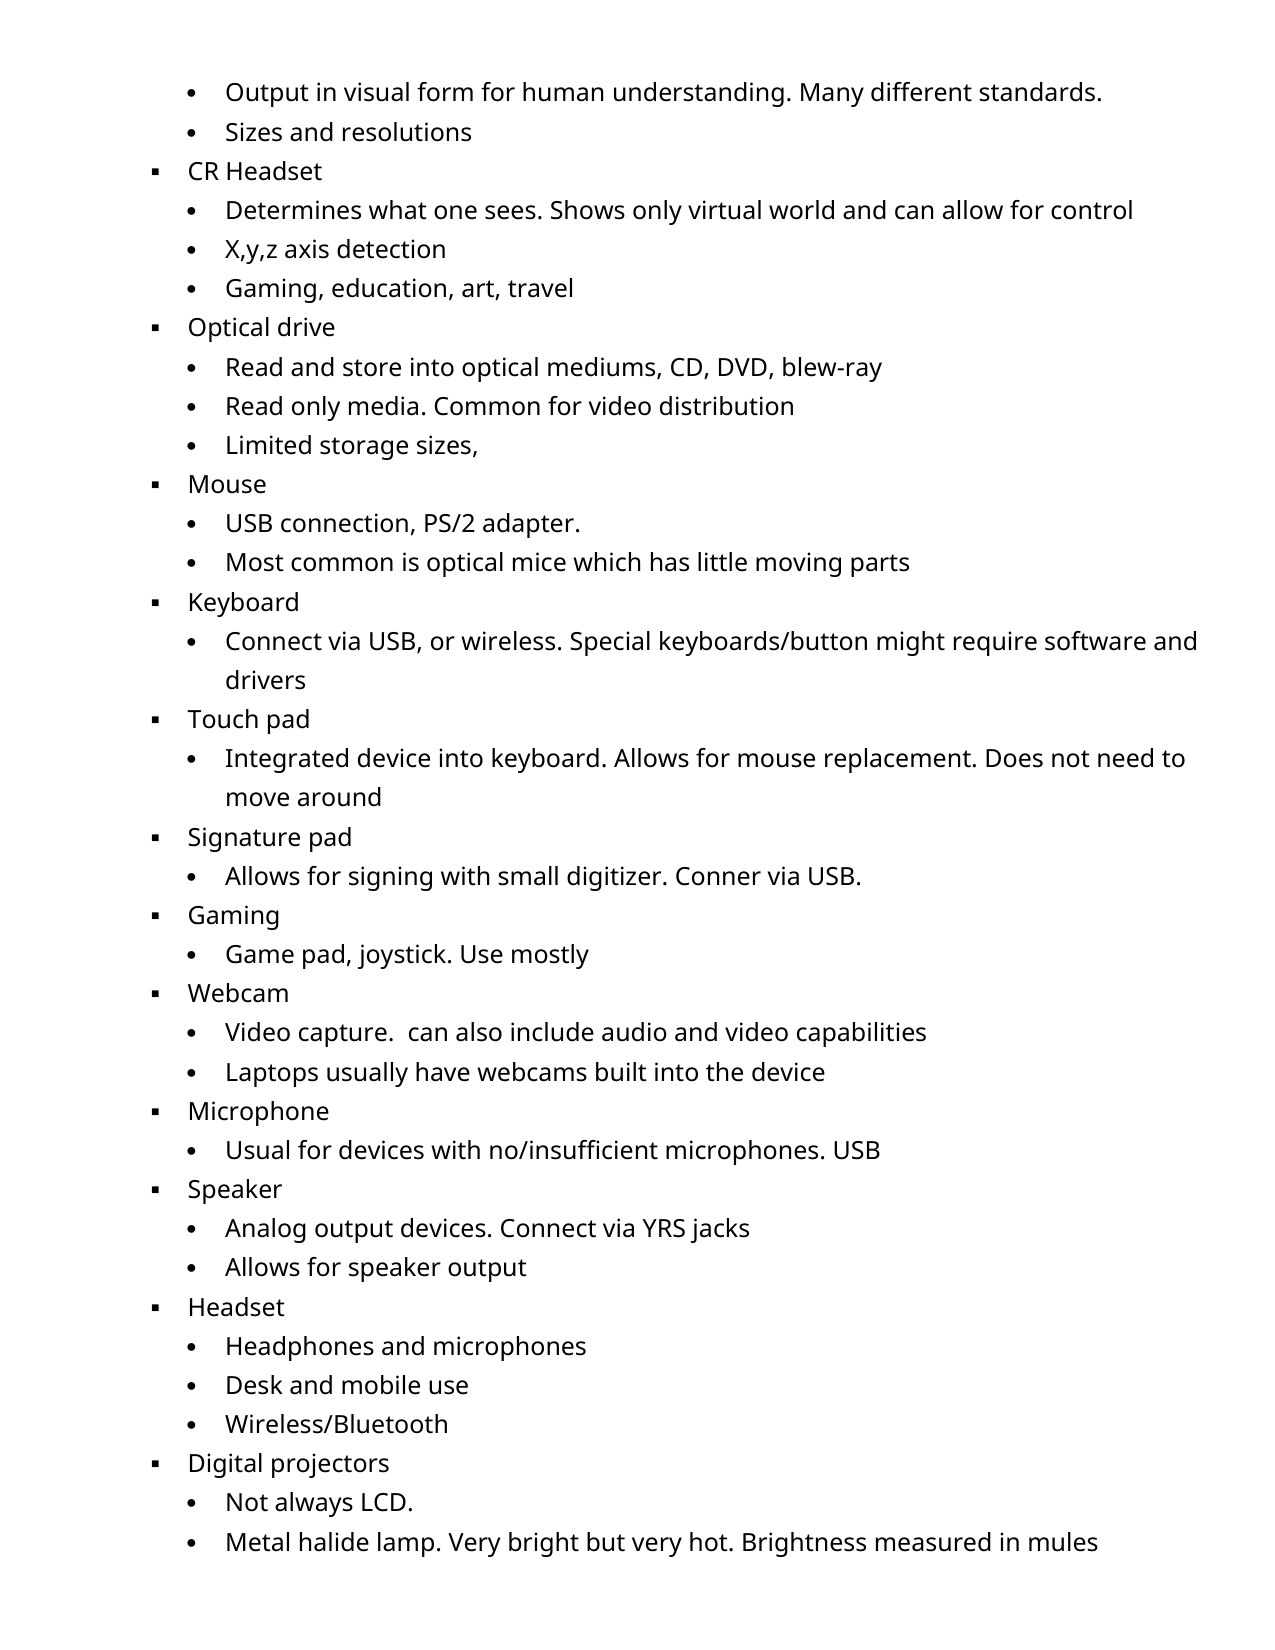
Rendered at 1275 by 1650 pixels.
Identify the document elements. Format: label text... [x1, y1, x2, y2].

list Game pad, joystick. Use mostly [187, 937, 1200, 971]
list Gaming [150, 897, 1200, 932]
list Metal halide lamp. Very bright but very hot. Brightness measured in mules [187, 1524, 1200, 1558]
list Usual for devices with no/insufficient microphones. USB [187, 1132, 1200, 1167]
list Touch pad [150, 702, 1200, 736]
list Allows for signing with small digitizer. Conner via USB. [187, 858, 1200, 892]
list Read only media. Common for video distribution [187, 388, 1200, 422]
list Keyboard [150, 584, 1200, 618]
list Not always LCD. [187, 1485, 1200, 1519]
list Video capture. can also include audio and video capabilities [187, 1015, 1200, 1049]
list Signature pad [150, 819, 1200, 853]
list Laptops usually have webcams built into the device [187, 1054, 1200, 1088]
list Headset [150, 1289, 1200, 1323]
list Speaker [150, 1172, 1200, 1206]
list X,y,z axis detection [187, 232, 1200, 266]
list Headphones and microphones [187, 1328, 1200, 1362]
list USB connection, PS/2 adapter. [187, 506, 1200, 540]
list Connect via USB, or wireless. Special keyboards/button might require software and drivers [187, 623, 1200, 697]
list Wireless/Bluetooth [187, 1407, 1200, 1441]
list Read and store into optical mediums, CD, DVD, blew-ray [187, 349, 1200, 383]
list Gaming, education, art, travel [187, 271, 1200, 305]
list Most common is optical mice which has little moving parts [187, 545, 1200, 579]
list Mouse [150, 467, 1200, 501]
list Desk and mobile use [187, 1367, 1200, 1402]
list Integrated device into keyboard. Allows for mouse replacement. Does not need to move around [187, 741, 1200, 814]
list Allows for speaker output [187, 1250, 1200, 1284]
list Digital projectors [150, 1446, 1200, 1480]
list Determines what one sees. Shows only virtual world and can allow for control [187, 192, 1200, 227]
list Output in visual form for human understanding. Many different standards. [187, 75, 1200, 109]
list CR Headset [150, 153, 1200, 187]
list Optical drive [150, 310, 1200, 344]
list Webcam [150, 976, 1200, 1010]
list Microphone [150, 1093, 1200, 1127]
list Sizes and resolutions [187, 114, 1200, 148]
list Analog output devices. Connect via YRS jacks [187, 1211, 1200, 1245]
list Limited storage sizes, [187, 427, 1200, 462]
